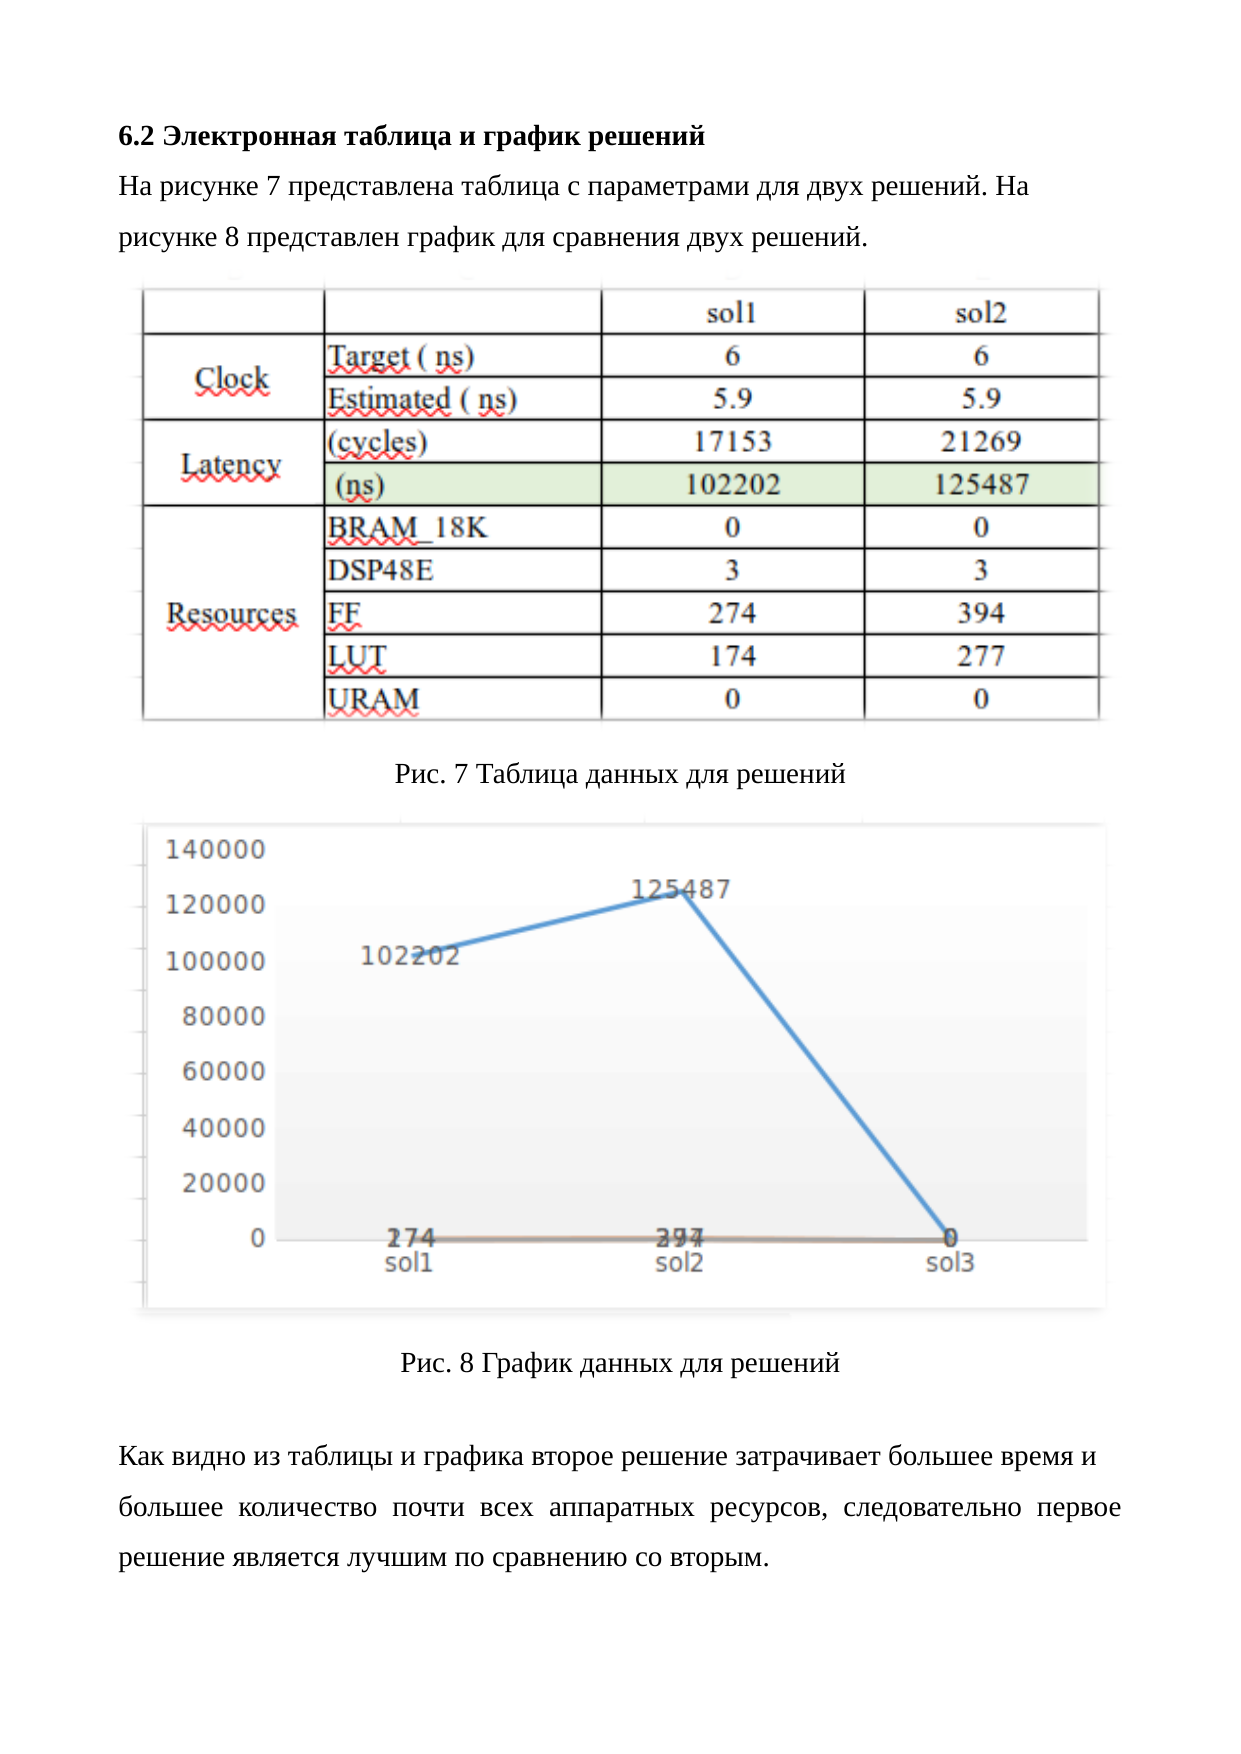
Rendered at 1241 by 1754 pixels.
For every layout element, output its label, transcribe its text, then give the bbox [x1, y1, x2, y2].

picture [118, 806, 1123, 1329]
text Рис. 7 Таблица данных для решений [118, 740, 1122, 790]
text большее количество почти всех аппаратных ресурсов, следовательно первое решение является лучшим по сравнению со вторым. [118, 1489, 1122, 1573]
text Рис. 8 График данных для решений [118, 1329, 1122, 1378]
text рисунке 8 представлен график для сравнения двух решений. [118, 219, 1122, 252]
text На рисунке 7 представлена таблица с параметрами для двух решений. На [118, 168, 1122, 202]
text Как видно из таблицы и графика второе решение затрачивает большее время и [118, 1438, 1122, 1472]
picture [118, 269, 1123, 740]
text 6.2 Электронная таблица и график решений [118, 118, 1122, 152]
